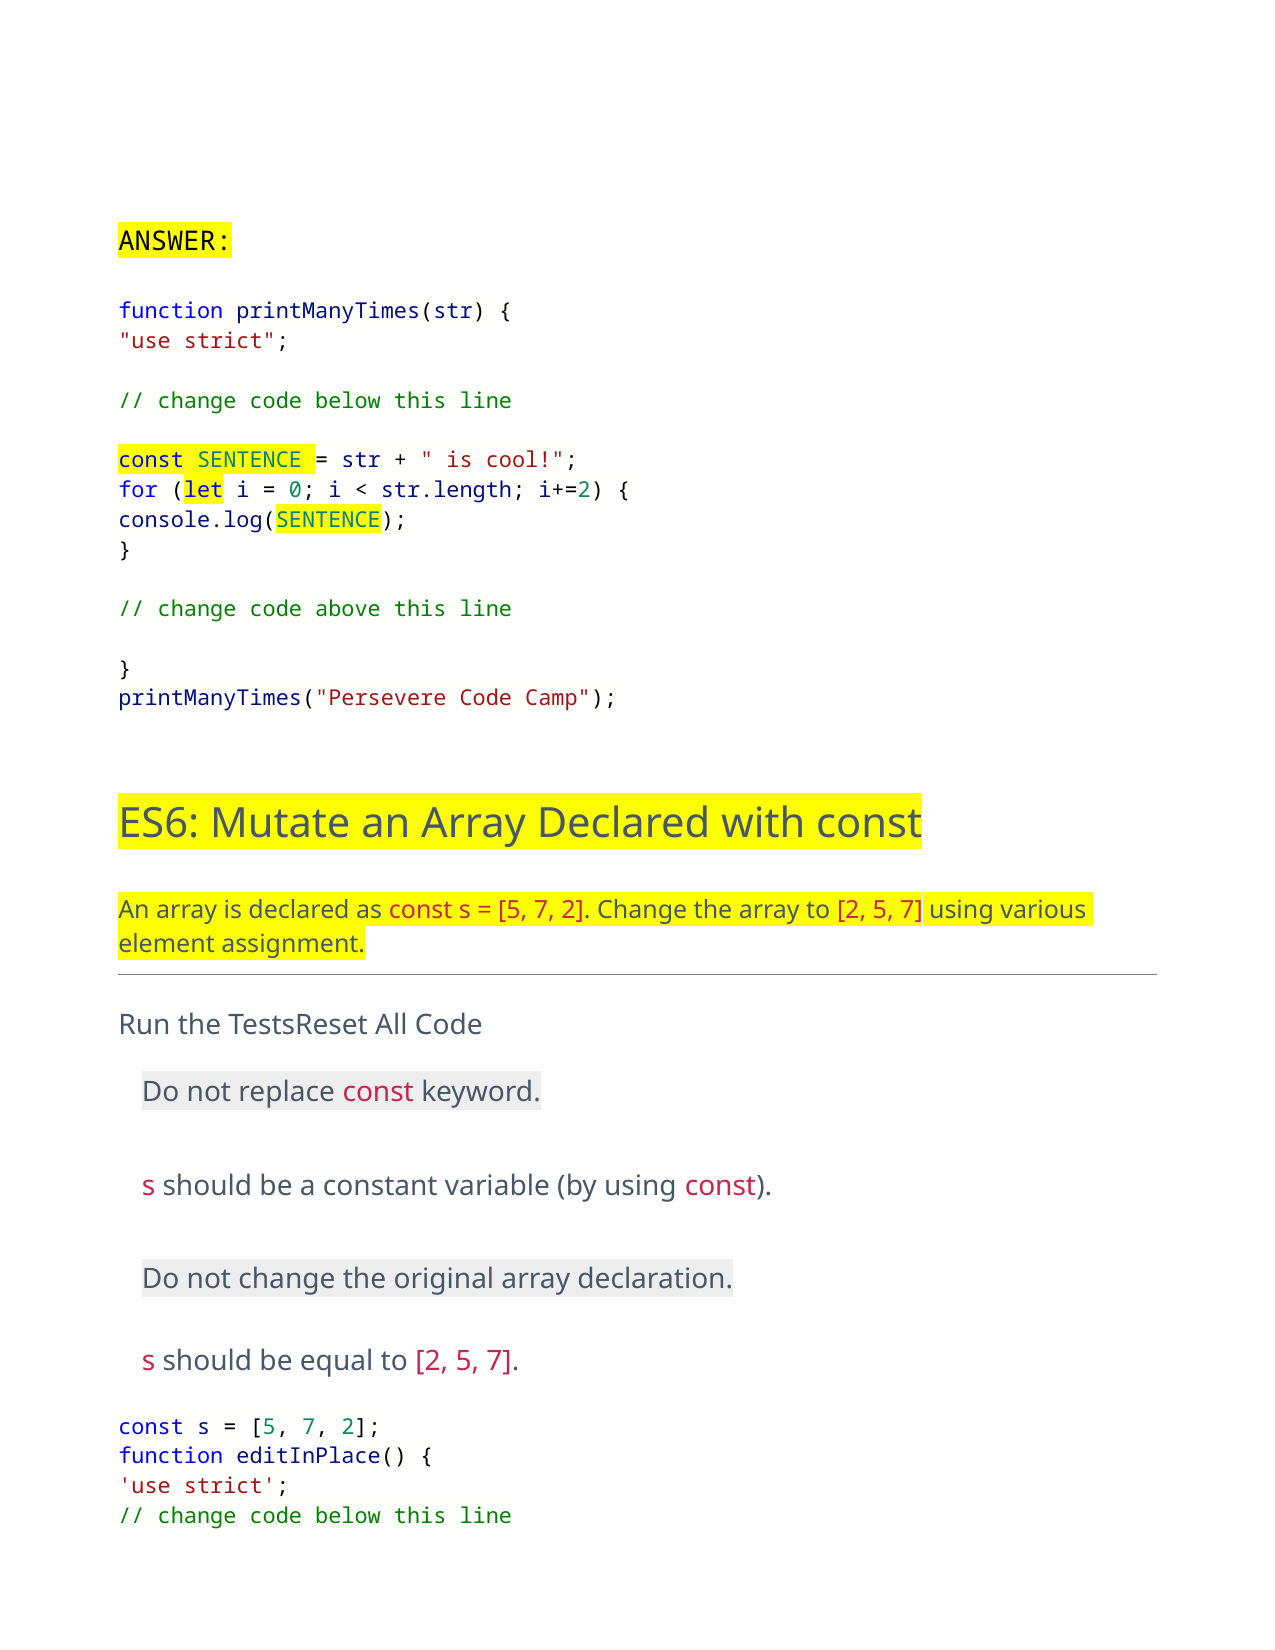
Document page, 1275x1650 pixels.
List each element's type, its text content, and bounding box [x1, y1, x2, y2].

text function printManyTimes(str) { [118, 295, 1157, 325]
text Do not replace const keyword. [142, 1071, 1157, 1110]
text // change code below this line [118, 1500, 1157, 1530]
text function editInPlace() { [118, 1441, 1157, 1470]
text const s = [5, 7, 2]; [118, 1411, 1157, 1441]
text Run the TestsReset All Code [118, 1004, 1157, 1042]
text // change code below this line [118, 385, 1157, 414]
text s should be a constant variable (by using const). [142, 1165, 1157, 1203]
text for (let i = 0; i < str.length; i+=2) { [118, 474, 1157, 504]
text ANSWER: [118, 222, 1157, 258]
text printManyTimes("Persevere Code Camp"); [118, 682, 1157, 712]
text 'use strict'; [118, 1470, 1157, 1500]
text // change code above this line [118, 593, 1157, 623]
text } [118, 652, 1157, 682]
text Do not change the original array declaration. [142, 1258, 1157, 1297]
subtitle ES6: Mutate an Array Declared with const [118, 792, 1157, 849]
text An array is declared as const s = [5, 7, 2]. Change the array to [2, 5, 7] using various element assignment. [118, 892, 1157, 960]
text console.log(SENTENCE); [118, 504, 1157, 533]
text s should be equal to [2, 5, 7]. [142, 1341, 1157, 1379]
text "use strict"; [118, 325, 1157, 355]
text const SENTENCE = str + " is cool!"; [118, 444, 1157, 474]
text } [118, 533, 1157, 563]
